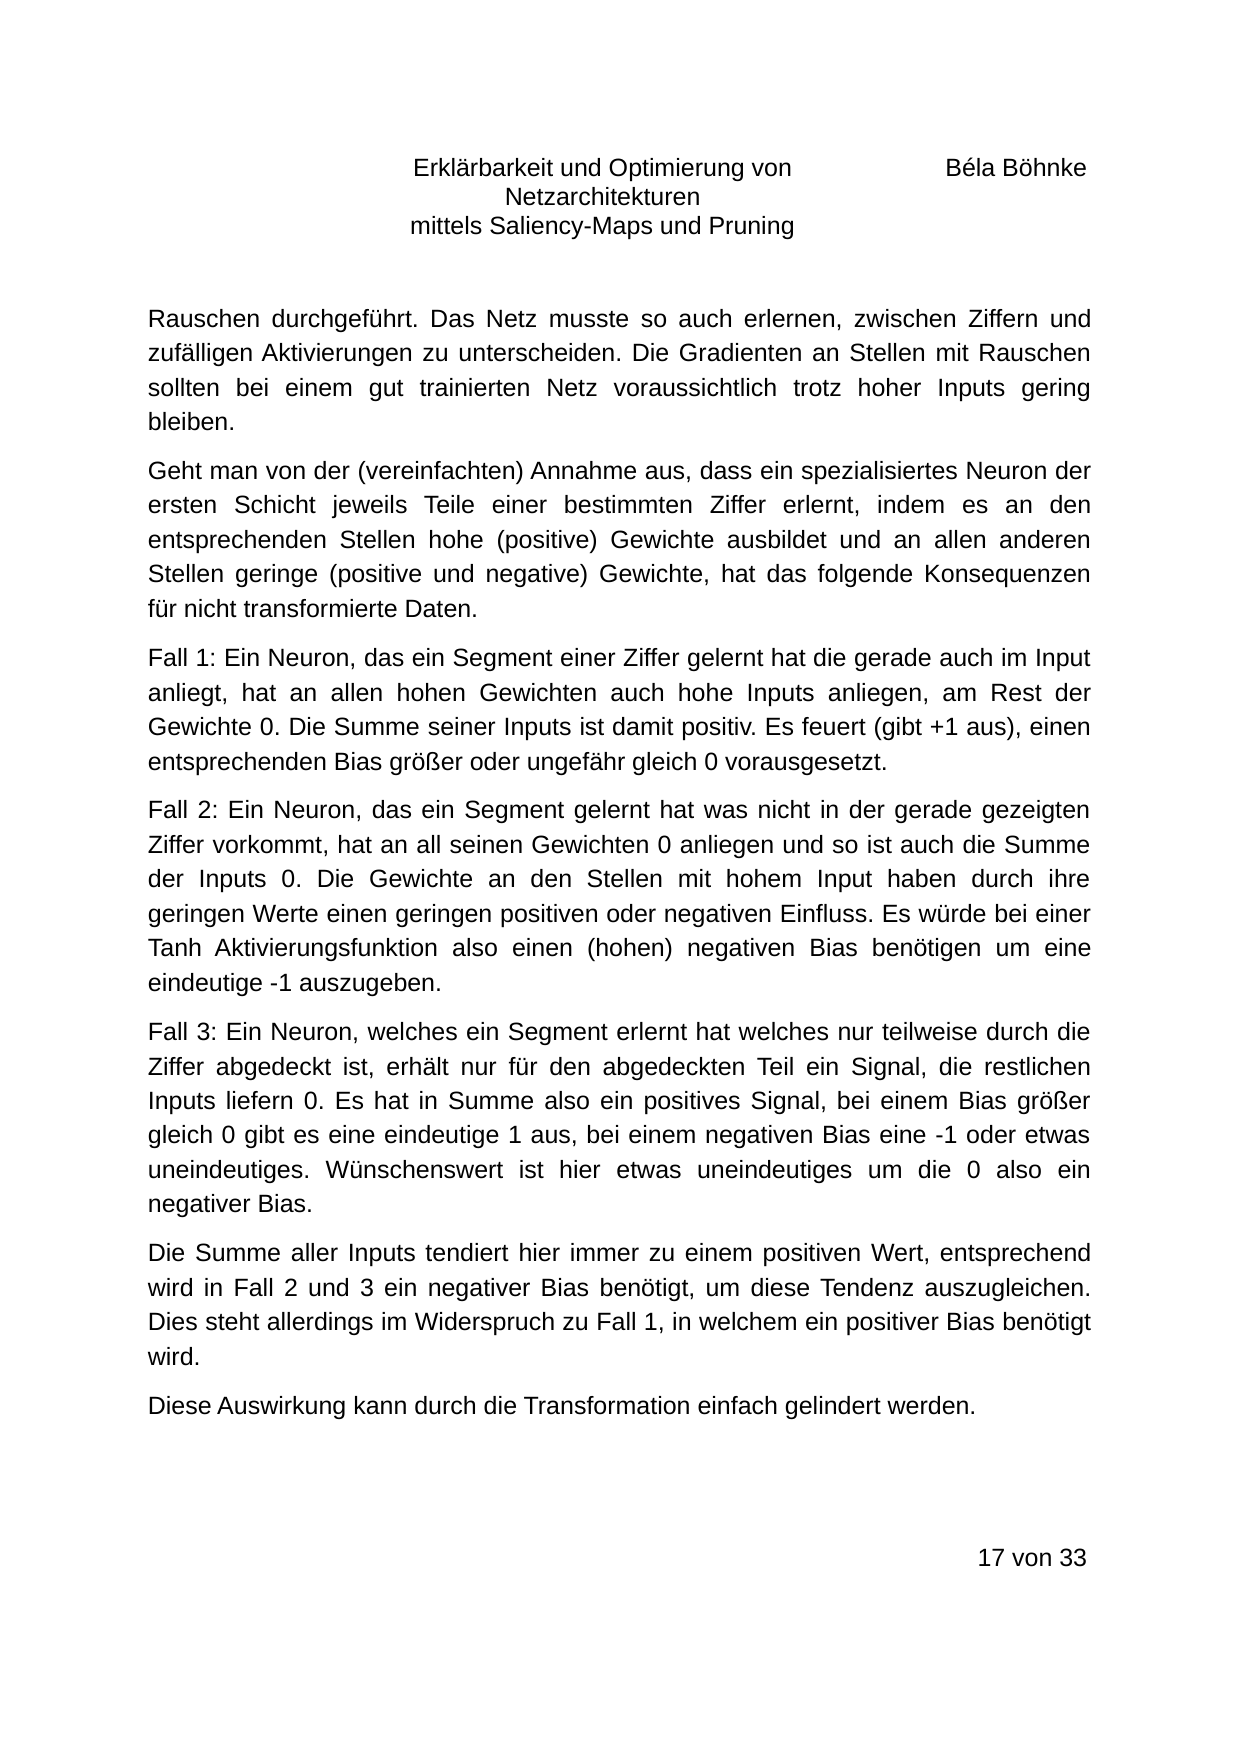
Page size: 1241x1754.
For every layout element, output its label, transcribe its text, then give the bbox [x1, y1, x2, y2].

text Geht man von der (vereinfachten) Annahme aus, dass ein spezialisiertes Neuron der ersten Schicht jeweils Teile einer bestimmten Ziffer erlernt, indem es an den entsprechenden Stellen hohe (positive) Gewichte ausbildet und an allen anderen Stellen geringe (positive und negative) Gewichte, hat das folgende Konsequenzen für nicht transformierte Daten. [148, 456, 1093, 623]
text Diese Auswirkung kann durch die Transformation einfach gelindert werden. [148, 1391, 1093, 1420]
text Rauschen durchgeführt. Das Netz musste so auch erlernen, zwischen Ziffern und zufälligen Aktivierungen zu unterscheiden. Die Gradienten an Stellen mit Rauschen sollten bei einem gut trainierten Netz voraussichtlich trotz hoher Inputs gering bleiben. [148, 303, 1093, 436]
text Fall 2: Ein Neuron, das ein Segment gelernt hat was nicht in der gerade gezeigten Ziffer vorkommt, hat an all seinen Gewichten 0 anliegen und so ist auch die Summe der Inputs 0. Die Gewichte an den Stellen mit hohem Input haben durch ihre geringen Werte einen geringen positiven oder negativen Einfluss. Es würde bei einer Tanh Aktivierungsfunktion also einen (hohen) negativen Bias benötigen um eine eindeutige -1 auszugeben. [148, 796, 1093, 997]
text Fall 3: Ein Neuron, welches ein Segment erlernt hat welches nur teilweise durch die Ziffer abgedeckt ist, erhält nur für den abgedeckten Teil ein Signal, die restlichen Inputs liefern 0. Es hat in Summe also ein positives Signal, bei einem Bias größer gleich 0 gibt es eine eindeutige 1 aus, bei einem negativen Bias eine -1 oder etwas uneindeutiges. Wünschenswert ist hier etwas uneindeutiges um die 0 also ein negativer Bias. [148, 1017, 1093, 1218]
text Die Summe aller Inputs tendiert hier immer zu einem positiven Wert, entsprechend wird in Fall 2 und 3 ein negativer Bias benötigt, um diese Tendenz auszugleichen. Dies steht allerdings im Widerspruch zu Fall 1, in welchem ein positiver Bias benötigt wird. [148, 1238, 1093, 1371]
text Fall 1: Ein Neuron, das ein Segment einer Ziffer gelernt hat die gerade auch im Input anliegt, hat an allen hohen Gewichten auch hohe Inputs anliegen, am Rest der Gewichte 0. Die Summe seiner Inputs ist damit positiv. Es feuert (gibt +1 aus), einen entsprechenden Bias größer oder ungefähr gleich 0 vorausgesetzt. [148, 643, 1093, 775]
